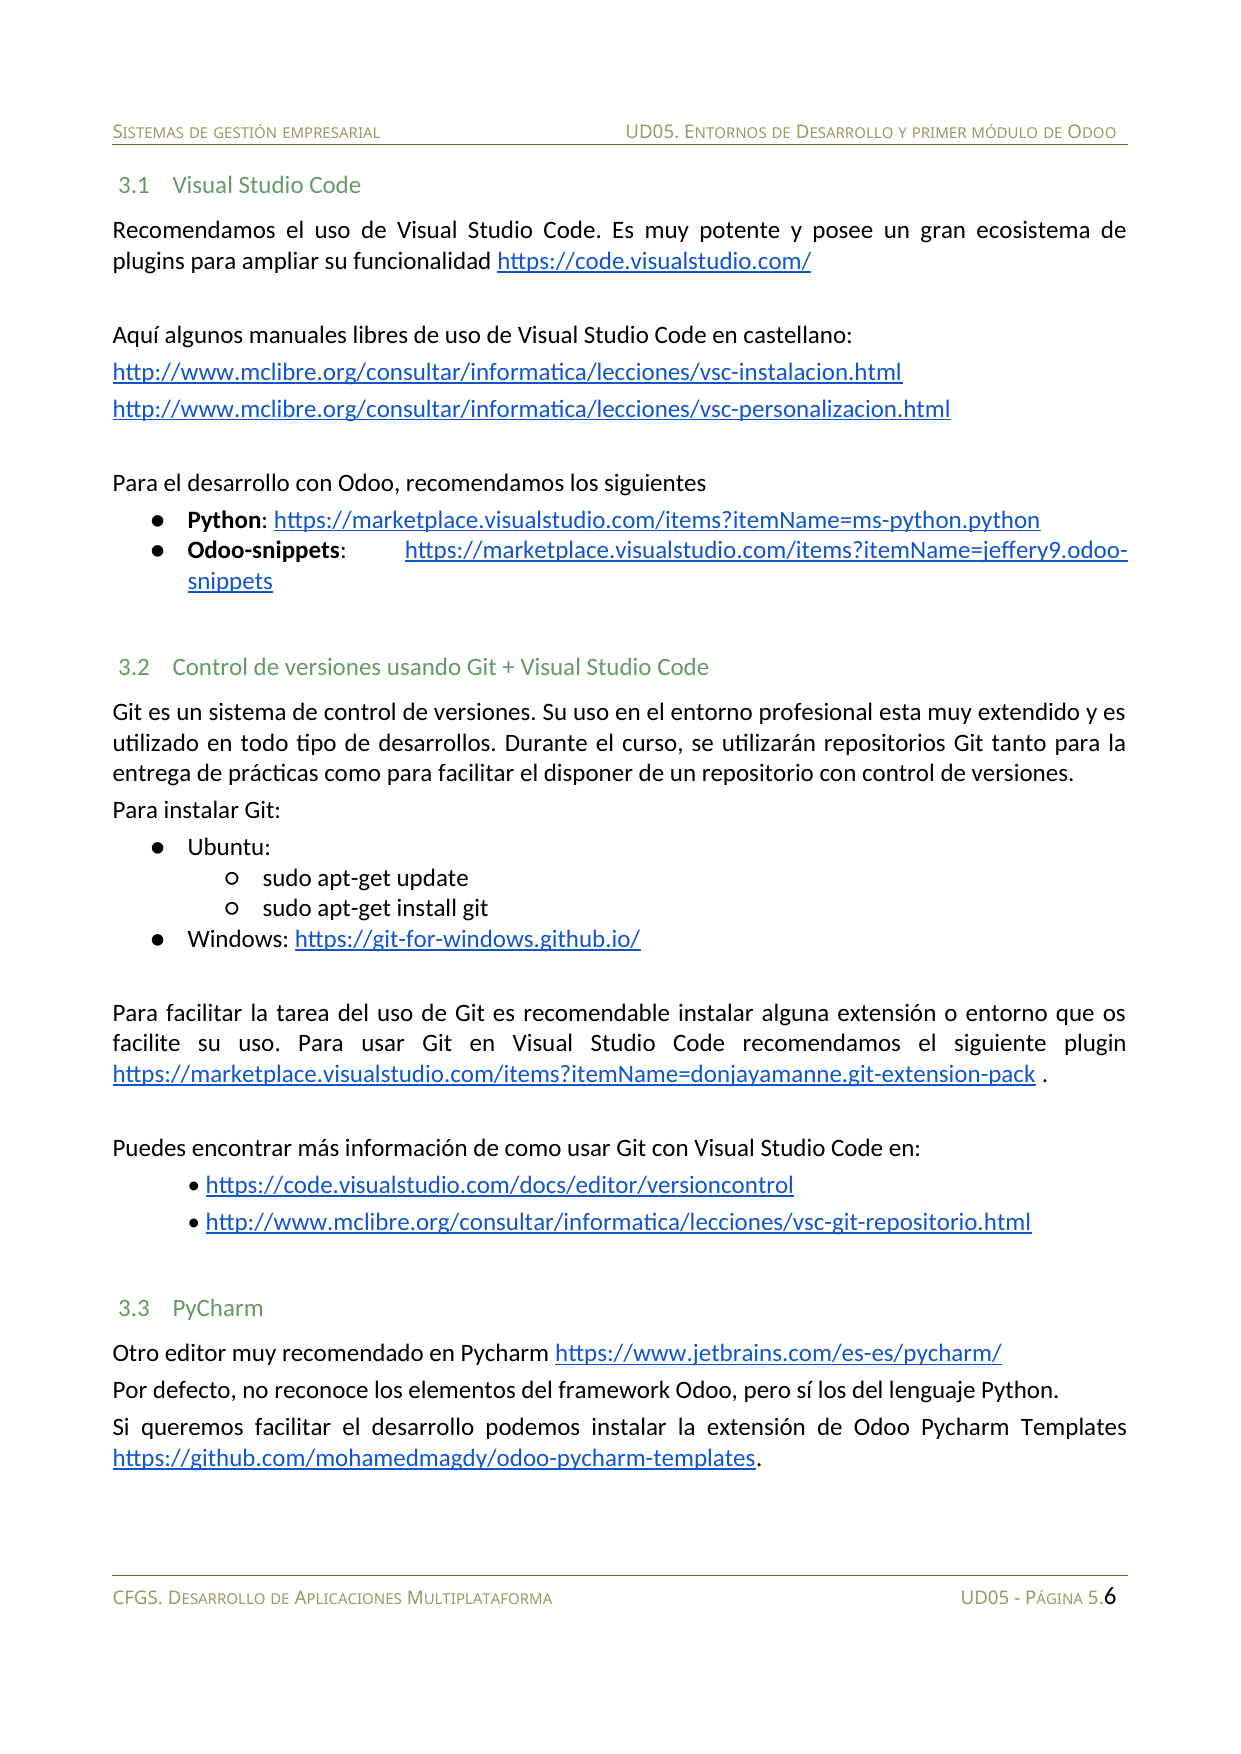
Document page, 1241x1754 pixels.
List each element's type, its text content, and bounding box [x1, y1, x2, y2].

text Git es un sistema de control de versiones. Su uso en el entorno profesional esta muy extendido y es utilizado en todo tipo de desarrollos. Durante el curso, se utilizarán repositorios Git tanto para la entrega de prácticas como para facilitar el disponer de un repositorio con control de versiones. [112, 696, 1128, 788]
text http://www.mclibre.org/consultar/informatica/lecciones/vsc-personalizacion.html [112, 393, 1128, 423]
list sudo apt-get update [225, 862, 1128, 892]
subtitle PyCharm [112, 1292, 1128, 1323]
list Odoo-snippets: https://marketplace.visualstudio.com/items?itemName=jeffery9.odoo-snippets [150, 534, 1128, 595]
text Para instalar Git: [112, 794, 1128, 825]
list Windows: https://git-for-windows.github.io/ [150, 923, 1128, 953]
text Para el desarrollo con Odoo, recomendamos los siguientes [112, 467, 1128, 497]
text Recomendamos el uso de Visual Studio Code. Es muy potente y posee un gran ecosistema de plugins para ampliar su funcionalidad https://code.visualstudio.com/ [112, 214, 1128, 275]
text Por defecto, no reconoce los elementos del framework Odoo, pero sí los del lenguaje Python. [112, 1374, 1128, 1405]
subtitle Control de versiones usando Git + Visual Studio Code [112, 651, 1128, 682]
text Aquí algunos manuales libres de uso de Visual Studio Code en castellano: [112, 319, 1128, 349]
text • http://www.mclibre.org/consultar/informatica/lecciones/vsc-git-repositorio.html [112, 1206, 1128, 1236]
list sudo apt-get install git [225, 892, 1128, 923]
text http://www.mclibre.org/consultar/informatica/lecciones/vsc-instalacion.html [112, 356, 1128, 386]
text Si queremos facilitar el desarrollo podemos instalar la extensión de Odoo Pycharm Templates https://github.com/mohamedmagdy/odoo-pycharm-templates. [112, 1412, 1128, 1473]
subtitle Visual Studio Code [112, 169, 1128, 199]
text Otro editor muy recomendado en Pycharm https://www.jetbrains.com/es-es/pycharm/ [112, 1338, 1128, 1368]
text • https://code.visualstudio.com/docs/editor/versioncontrol [112, 1169, 1128, 1199]
text Puedes encontrar más información de como usar Git con Visual Studio Code en: [112, 1132, 1128, 1162]
text Para facilitar la tarea del uso de Git es recomendable instalar alguna extensión o entorno que os facilite su uso. Para usar Git en Visual Studio Code recomendamos el siguiente plugin https://marketplace.visualstudio.com/items?itemName=donjayamanne.git-extension-pack . [112, 997, 1128, 1088]
list Ubuntu: [150, 831, 1128, 862]
list Python: https://marketplace.visualstudio.com/items?itemName=ms-python.python [150, 504, 1128, 534]
